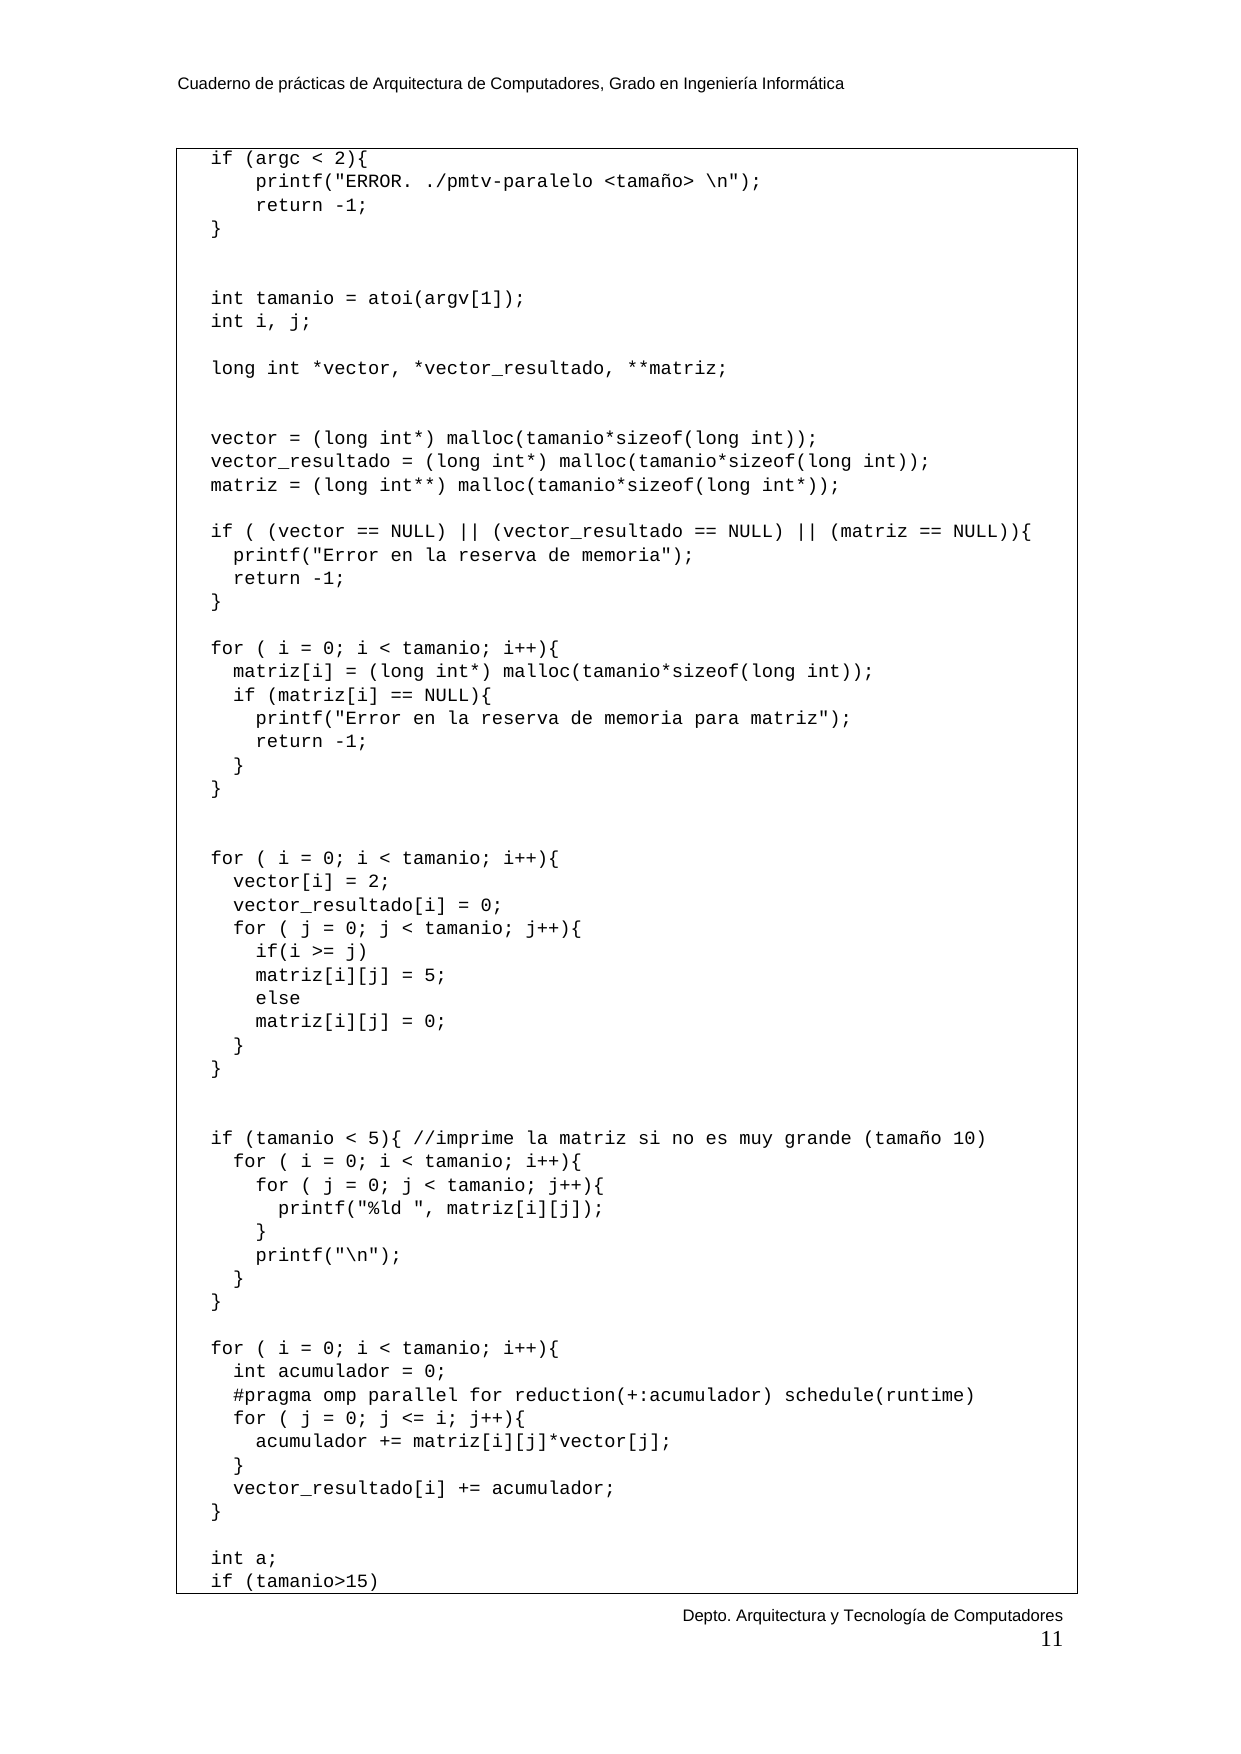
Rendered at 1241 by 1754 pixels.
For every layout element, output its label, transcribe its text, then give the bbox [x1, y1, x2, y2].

table_header if (argc < 2){ printf("ERROR. ./pmtv-paralelo <tamaño> \n"); return -1; } int tamanio = atoi(argv[1]); int i, j; long int *vector, *vector_resultado, **matriz; vector = (long int*) malloc(tamanio*sizeof(long int)); vector_resultado = (long int*) malloc(tamanio*sizeof(long int)); matriz = (long int**) malloc(tamanio*sizeof(long int*)); if ( (vector == NULL) || (vector_resultado == NULL) || (matriz == NULL)){ printf("Error en la reserva de memoria"); return -1; } for ( i = 0; i < tamanio; i++){ matriz[i] = (long int*) malloc(tamanio*sizeof(long int)); if (matriz[i] == NULL){ printf("Error en la reserva de memoria para matriz"); return -1; } } for ( i = 0; i < tamanio; i++){ vector[i] = 2; vector_resultado[i] = 0; for ( j = 0; j < tamanio; j++){ if(i >= j) matriz[i][j] = 5; else matriz[i][j] = 0; } } if (tamanio < 5){ //imprime la matriz si no es muy grande (tamaño 10) for ( i = 0; i < tamanio; i++){ for ( j = 0; j < tamanio; j++){ printf("%ld ", matriz[i][j]); } printf("\n"); } } for ( i = 0; i < tamanio; i++){ int acumulador = 0; #pragma omp parallel for reduction(+:acumulador) schedule(runtime) for ( j = 0; j <= i; j++){ acumulador += matriz[i][j]*vector[j]; } vector_resultado[i] += acumulador; } int a; if (tamanio>15) [177, 149, 1077, 1593]
